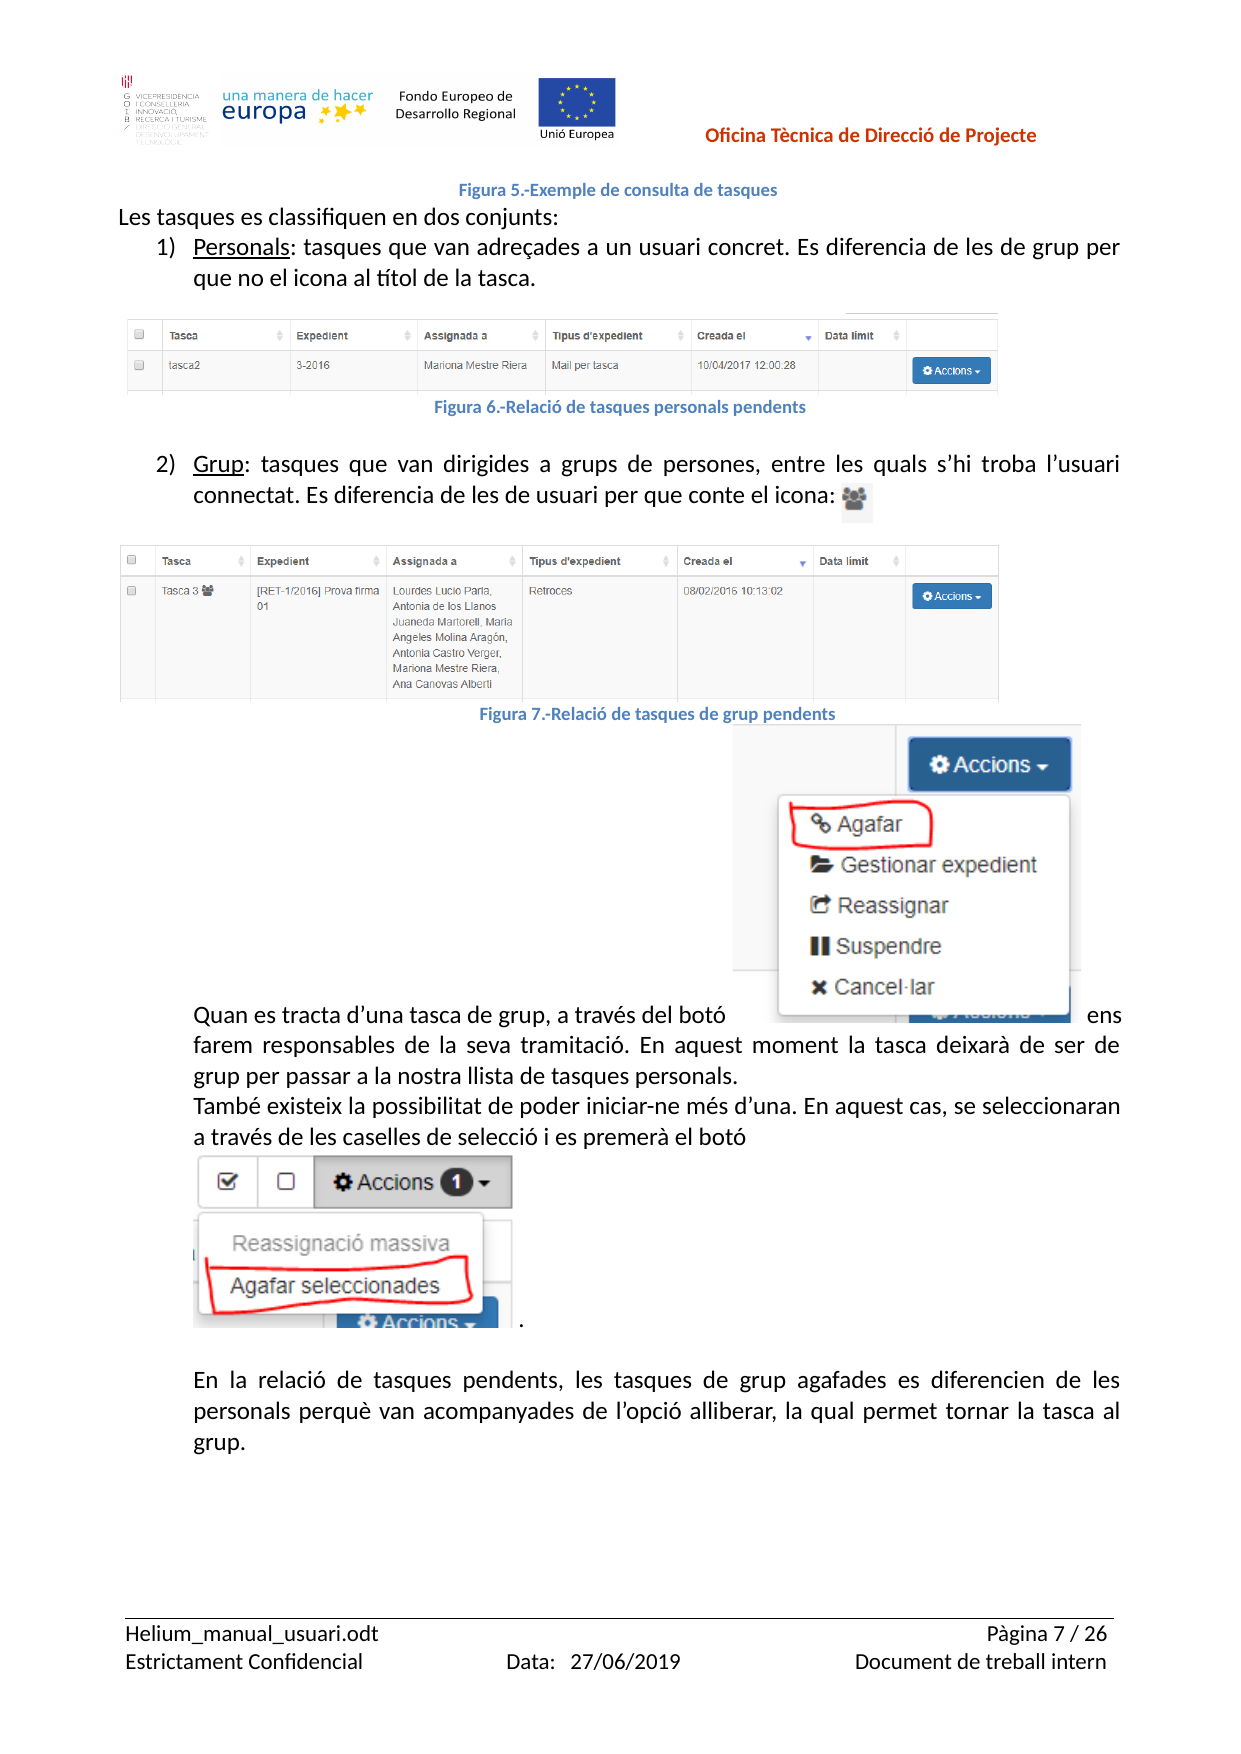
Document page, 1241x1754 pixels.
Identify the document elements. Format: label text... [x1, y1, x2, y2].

text Figura 6.-Relació de tasques personals pendents [118, 395, 1122, 418]
text Les tasques es classifiquen en dos conjunts: [118, 201, 1122, 231]
list Quan es tracta d’una tasca de grup, a través del botó ens farem responsables de la seva tramitació. En aquest moment la tasca deixarà de ser de grup per passar a la nostra llista de tasques personals. [193, 724, 1122, 1090]
picture [219, 73, 621, 147]
text Figura 5.-Exemple de consulta de tasques [118, 178, 1122, 201]
picture [118, 73, 213, 147]
list Personals: tasques que van adreçades a un usuari concret. Es diferencia de les de grup per que no el icona al títol de la tasca. [156, 231, 1122, 292]
list Grup: tasques que van dirigides a grups de persones, entre les quals s’hi troba l’usuari connectat. Es diferencia de les de usuari per que conte el icona: [156, 448, 1122, 523]
list En la relació de tasques pendents, les tasques de grup agafades es diferencien de les personals perquè van acompanyades de l’opció alliberar, la qual permet tornar la tasca al grup. [193, 1365, 1122, 1456]
picture [841, 483, 873, 523]
picture [193, 1151, 519, 1328]
text Figura 7.-Relació de tasques de grup pendents [193, 702, 1122, 724]
list . [193, 1151, 1122, 1334]
picture [118, 543, 1004, 702]
picture [732, 724, 1082, 1023]
list També existeix la possibilitat de poder iniciar-ne més d’una. En aquest cas, se seleccionaran a través de les caselles de selecció i es premerà el botó [193, 1090, 1122, 1151]
picture [118, 313, 1004, 395]
